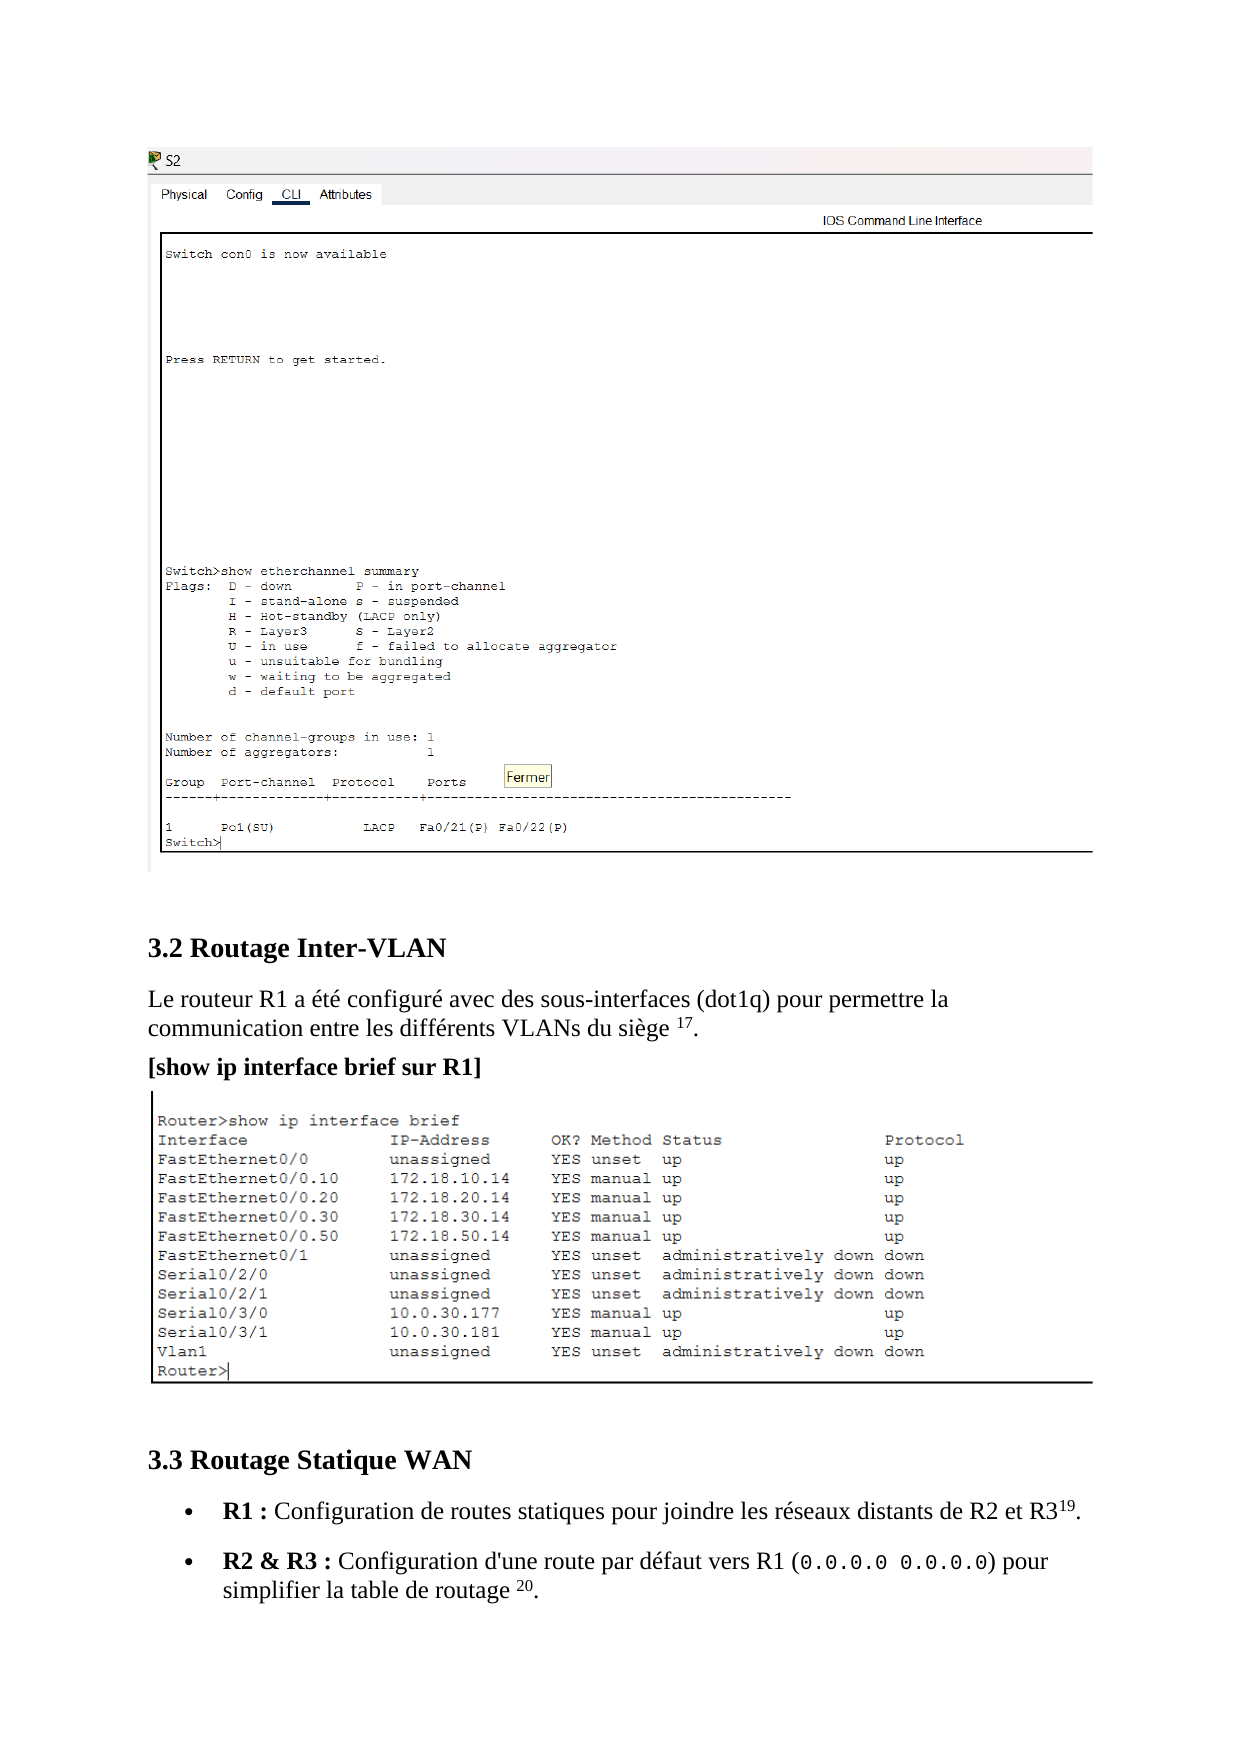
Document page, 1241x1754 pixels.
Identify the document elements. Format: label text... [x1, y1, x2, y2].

subtitle 3.2 Routage Inter-VLAN [148, 931, 1093, 963]
list R1 : Configuration de routes statiques pour joindre les réseaux distants de R2 et R319. [185, 1496, 1093, 1525]
text Le routeur R1 a été configuré avec des sous-interfaces (dot1q) pour permettre la communication entre les différents VLANs du siège 17. [148, 984, 1093, 1042]
list R2 & R3 : Configuration d'une route par défaut vers R1 (0.0.0.0 0.0.0.0) pour simplifier la table de routage 20. [185, 1546, 1093, 1604]
subtitle 3.3 Routage Statique WAN [148, 1443, 1093, 1476]
text [show ip interface brief sur R1] [148, 1052, 1093, 1081]
